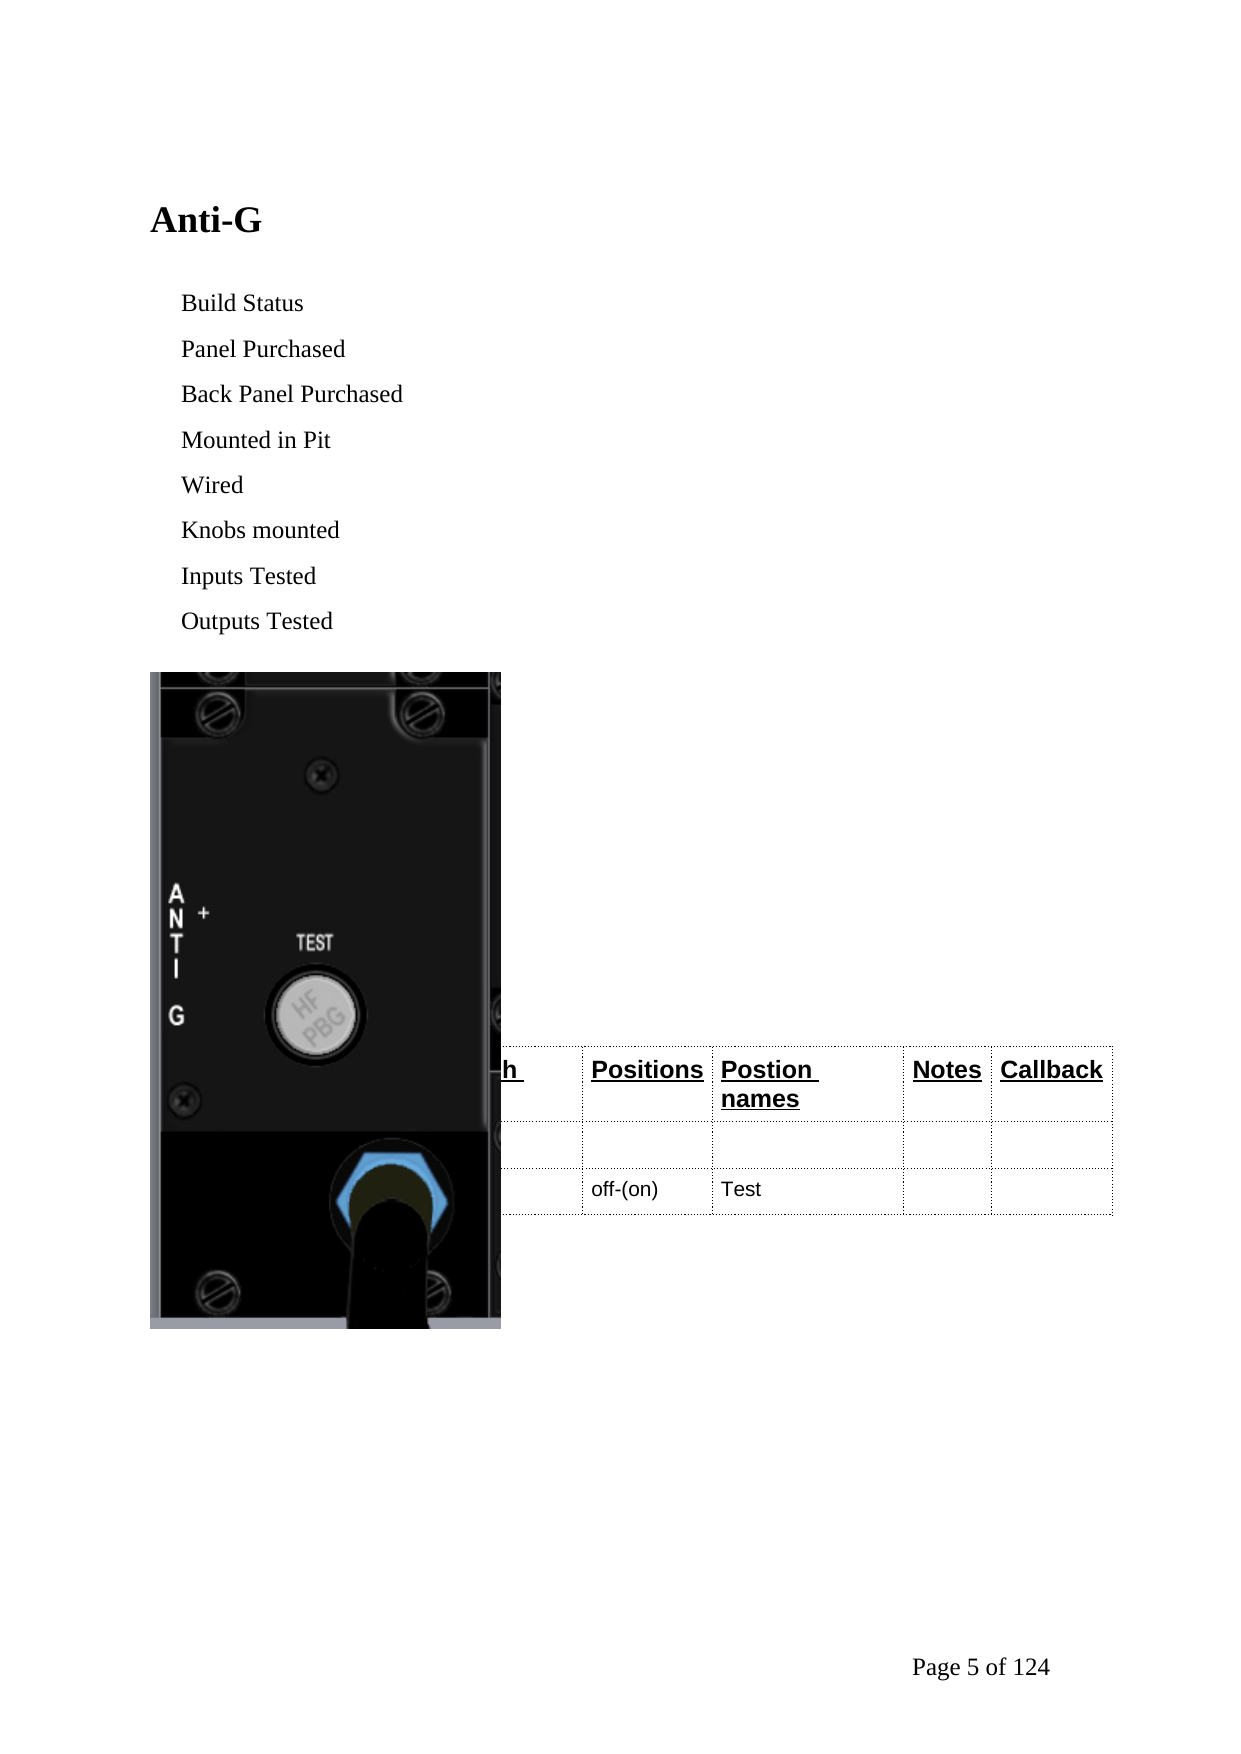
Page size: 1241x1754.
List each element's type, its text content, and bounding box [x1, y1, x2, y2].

table_cell Test [712, 1168, 904, 1214]
table_cell Outputs Tested [173, 598, 465, 643]
table_cell [712, 1121, 904, 1168]
table_cell [465, 598, 652, 643]
subtitle Anti-G [150, 198, 1090, 241]
table_header Positions [583, 1046, 712, 1121]
table_cell [465, 462, 652, 507]
table_cell [465, 553, 652, 598]
table_cell [992, 1121, 1112, 1168]
table_cell [465, 371, 652, 416]
table_cell [904, 1168, 992, 1214]
table_header Notes [904, 1046, 992, 1121]
table_cell [465, 416, 652, 462]
table_cell [501, 1121, 583, 1168]
table_cell Back Panel Purchased [173, 371, 465, 416]
table_cell [904, 1121, 992, 1168]
table_cell off-(on) [583, 1168, 712, 1214]
table_header Postion names [712, 1046, 904, 1121]
table_cell Knobs mounted [173, 507, 465, 553]
table_cell push [501, 1168, 583, 1214]
table_cell [465, 326, 652, 371]
table_cell [583, 1121, 712, 1168]
table_header Build Status [173, 280, 652, 326]
table_cell [992, 1168, 1112, 1214]
table_cell Inputs Tested [173, 553, 465, 598]
table_header Callback [992, 1046, 1112, 1121]
table_cell Panel Purchased [173, 326, 465, 371]
picture [150, 672, 501, 1329]
table_cell Mounted in Pit [173, 416, 465, 462]
table_cell [465, 507, 652, 553]
table_header Switch type [501, 1046, 583, 1121]
table_cell Wired [173, 462, 465, 507]
